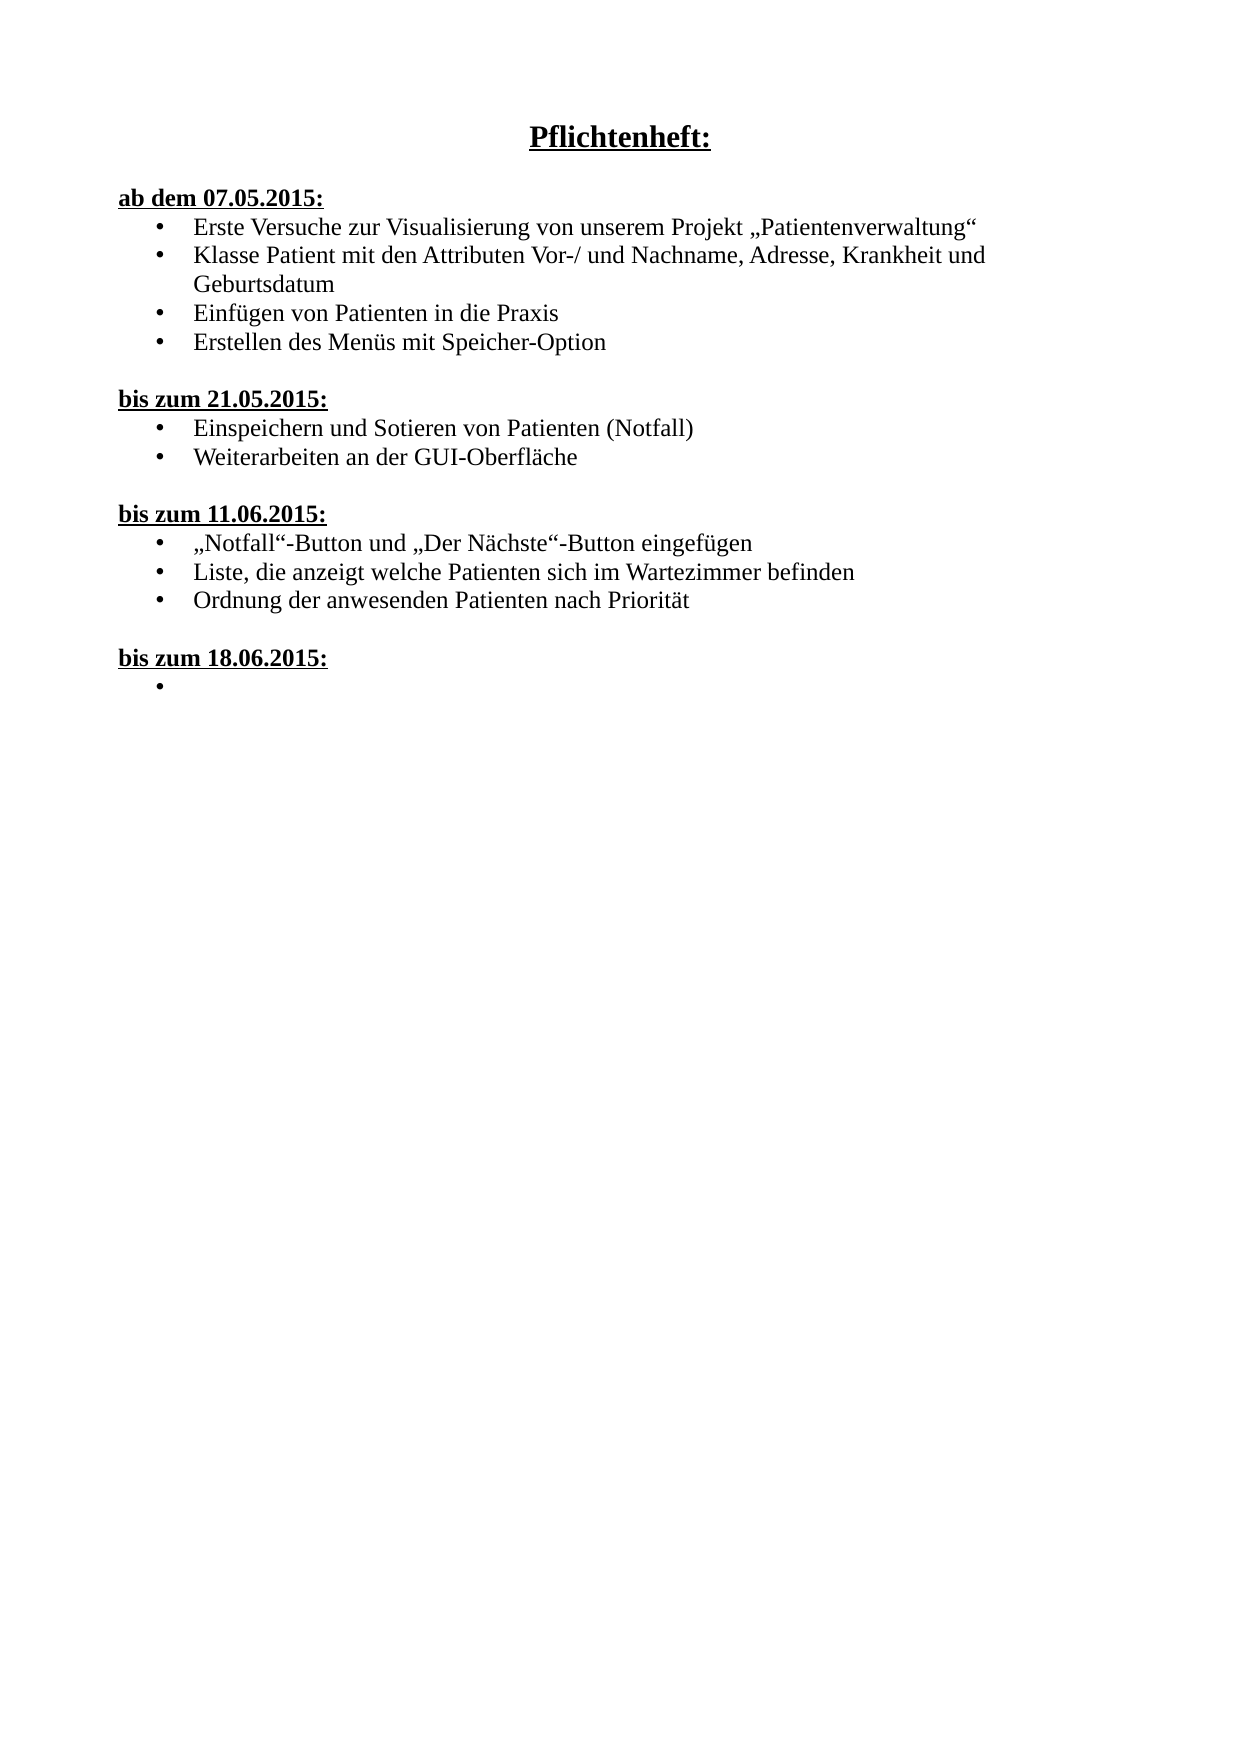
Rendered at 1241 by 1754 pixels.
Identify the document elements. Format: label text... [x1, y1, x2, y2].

text bis zum 11.06.2015: [118, 499, 1122, 528]
list Einspeichern und Sotieren von Patienten (Notfall) [156, 413, 1122, 442]
text Pflichtenheft: [118, 118, 1122, 154]
list „Notfall“-Button und „Der Nächste“-Button eingefügen [156, 528, 1122, 557]
list Erstellen des Menüs mit Speicher-Option [156, 327, 1122, 355]
text bis zum 21.05.2015: [118, 384, 1122, 413]
list Klasse Patient mit den Attributen Vor-/ und Nachname, Adresse, Krankheit und Geburtsdatum [156, 240, 1122, 298]
list Liste, die anzeigt welche Patienten sich im Wartezimmer befinden [156, 557, 1122, 585]
list Erste Versuche zur Visualisierung von unserem Projekt „Patientenverwaltung“ [156, 212, 1122, 240]
text bis zum 18.06.2015: [118, 643, 1122, 672]
list Ordnung der anwesenden Patienten nach Priorität [156, 585, 1122, 614]
text ab dem 07.05.2015: [118, 183, 1122, 212]
list Weiterarbeiten an der GUI-Oberfläche [156, 442, 1122, 470]
list Einfügen von Patienten in die Praxis [156, 298, 1122, 327]
